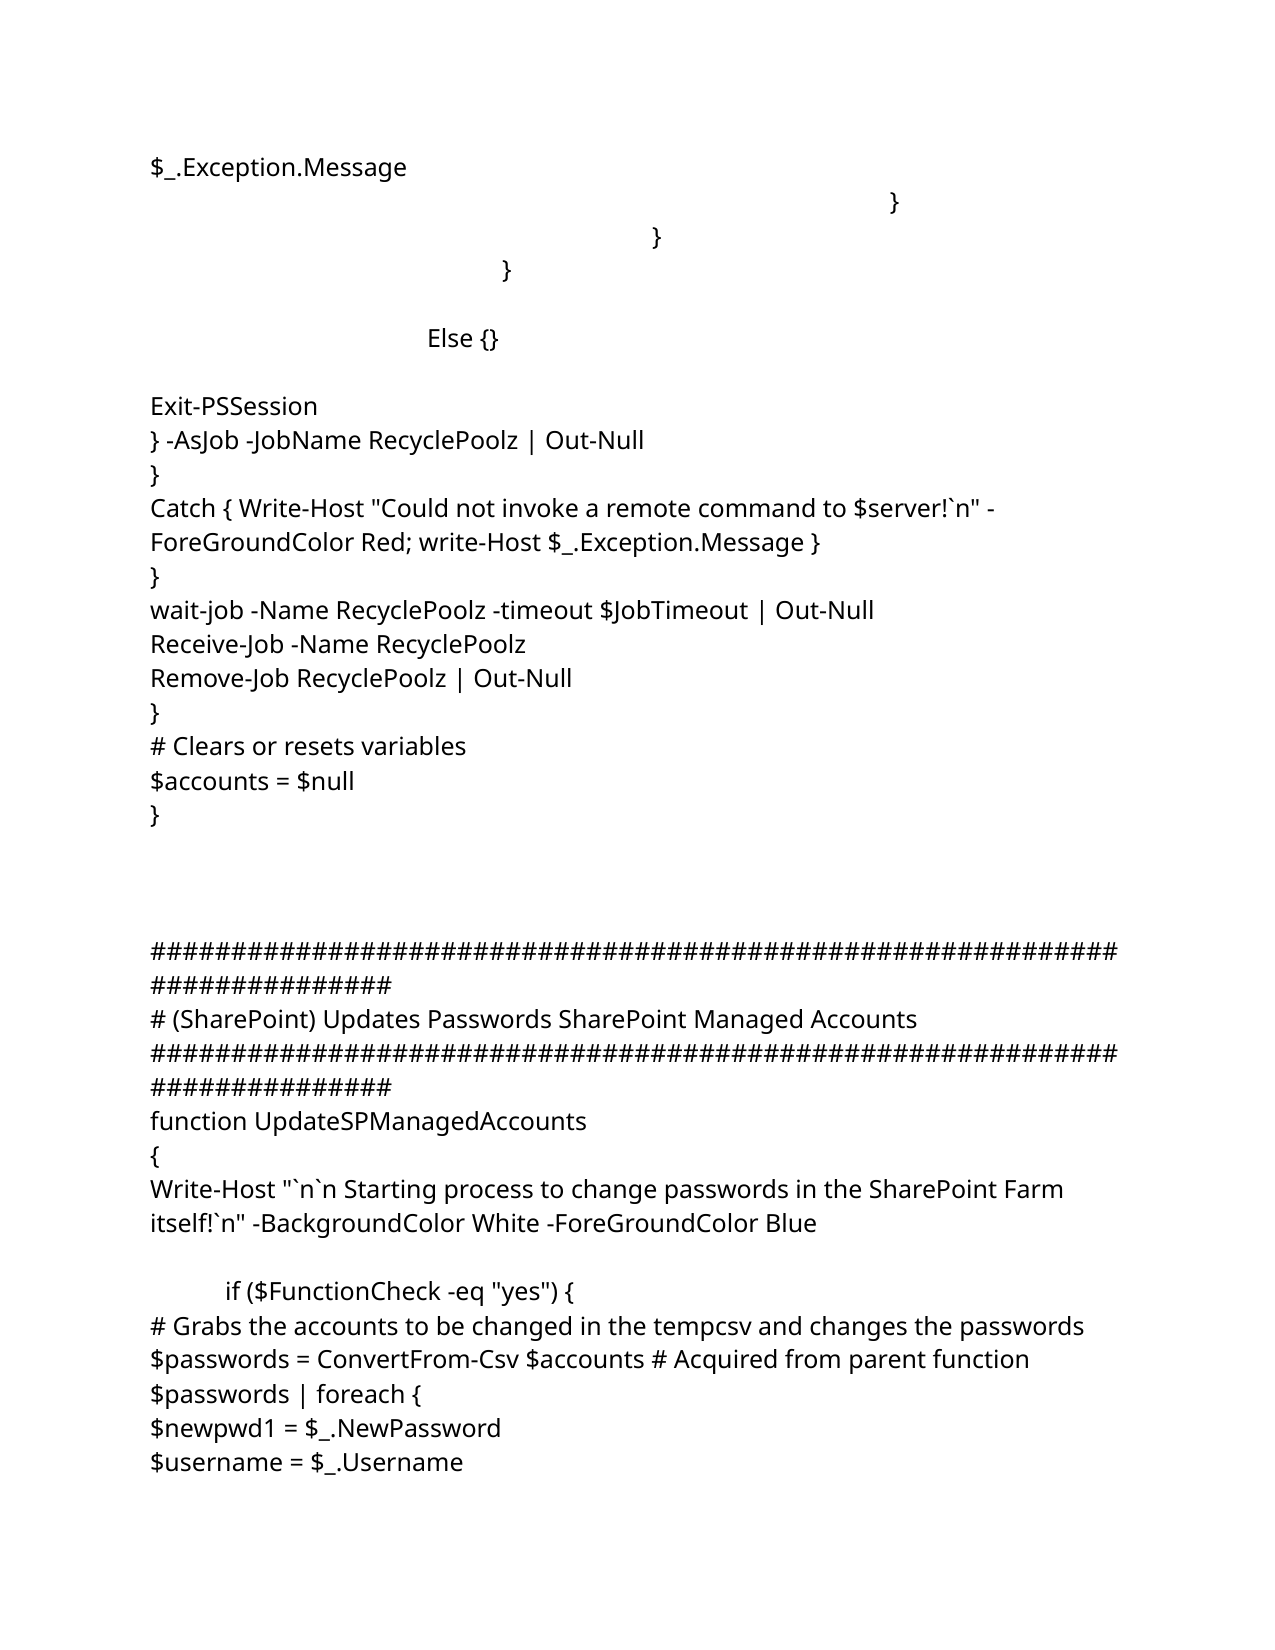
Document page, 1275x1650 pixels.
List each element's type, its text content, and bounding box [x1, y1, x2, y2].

text } [150, 252, 1125, 286]
text } [150, 184, 1125, 218]
text ########################################################################### [150, 933, 1125, 1002]
text } -AsJob -JobName RecyclePoolz | Out-Null [150, 422, 1125, 457]
text $username = $_.Username [150, 1444, 1125, 1478]
text $newpwd1 = $_.NewPassword [150, 1410, 1125, 1444]
text Remove-Job RecyclePoolz | Out-Null [150, 661, 1125, 695]
text Else {} [150, 320, 1125, 354]
text } [150, 797, 1125, 831]
text function UpdateSPManagedAccounts [150, 1104, 1125, 1138]
text # Clears or resets variables [150, 729, 1125, 763]
text wait-job -Name RecyclePoolz -timeout $JobTimeout | Out-Null [150, 593, 1125, 627]
text if ($FunctionCheck -eq "yes") { [150, 1274, 1125, 1308]
text } [150, 695, 1125, 729]
text Catch { Write-Host "Could not invoke a remote command to $server!`n" -ForeGroundColor Red; write-Host $_.Exception.Message } [150, 491, 1125, 559]
text $accounts = $null [150, 763, 1125, 797]
text ########################################################################### [150, 1036, 1125, 1104]
text $_.Exception.Message [150, 150, 1125, 184]
text } [150, 457, 1125, 491]
text Exit-PSSession [150, 388, 1125, 422]
text } [150, 218, 1125, 252]
text Write-Host "`n`n Starting process to change passwords in the SharePoint Farm itself!`n" -BackgroundColor White -ForeGroundColor Blue [150, 1172, 1125, 1240]
text # Grabs the accounts to be changed in the tempcsv and changes the passwords [150, 1308, 1125, 1342]
text # (SharePoint) Updates Passwords SharePoint Managed Accounts [150, 1002, 1125, 1036]
text { [150, 1138, 1125, 1172]
text } [150, 559, 1125, 593]
text Receive-Job -Name RecyclePoolz [150, 627, 1125, 661]
text $passwords | foreach { [150, 1376, 1125, 1410]
text $passwords = ConvertFrom-Csv $accounts # Acquired from parent function [150, 1342, 1125, 1376]
